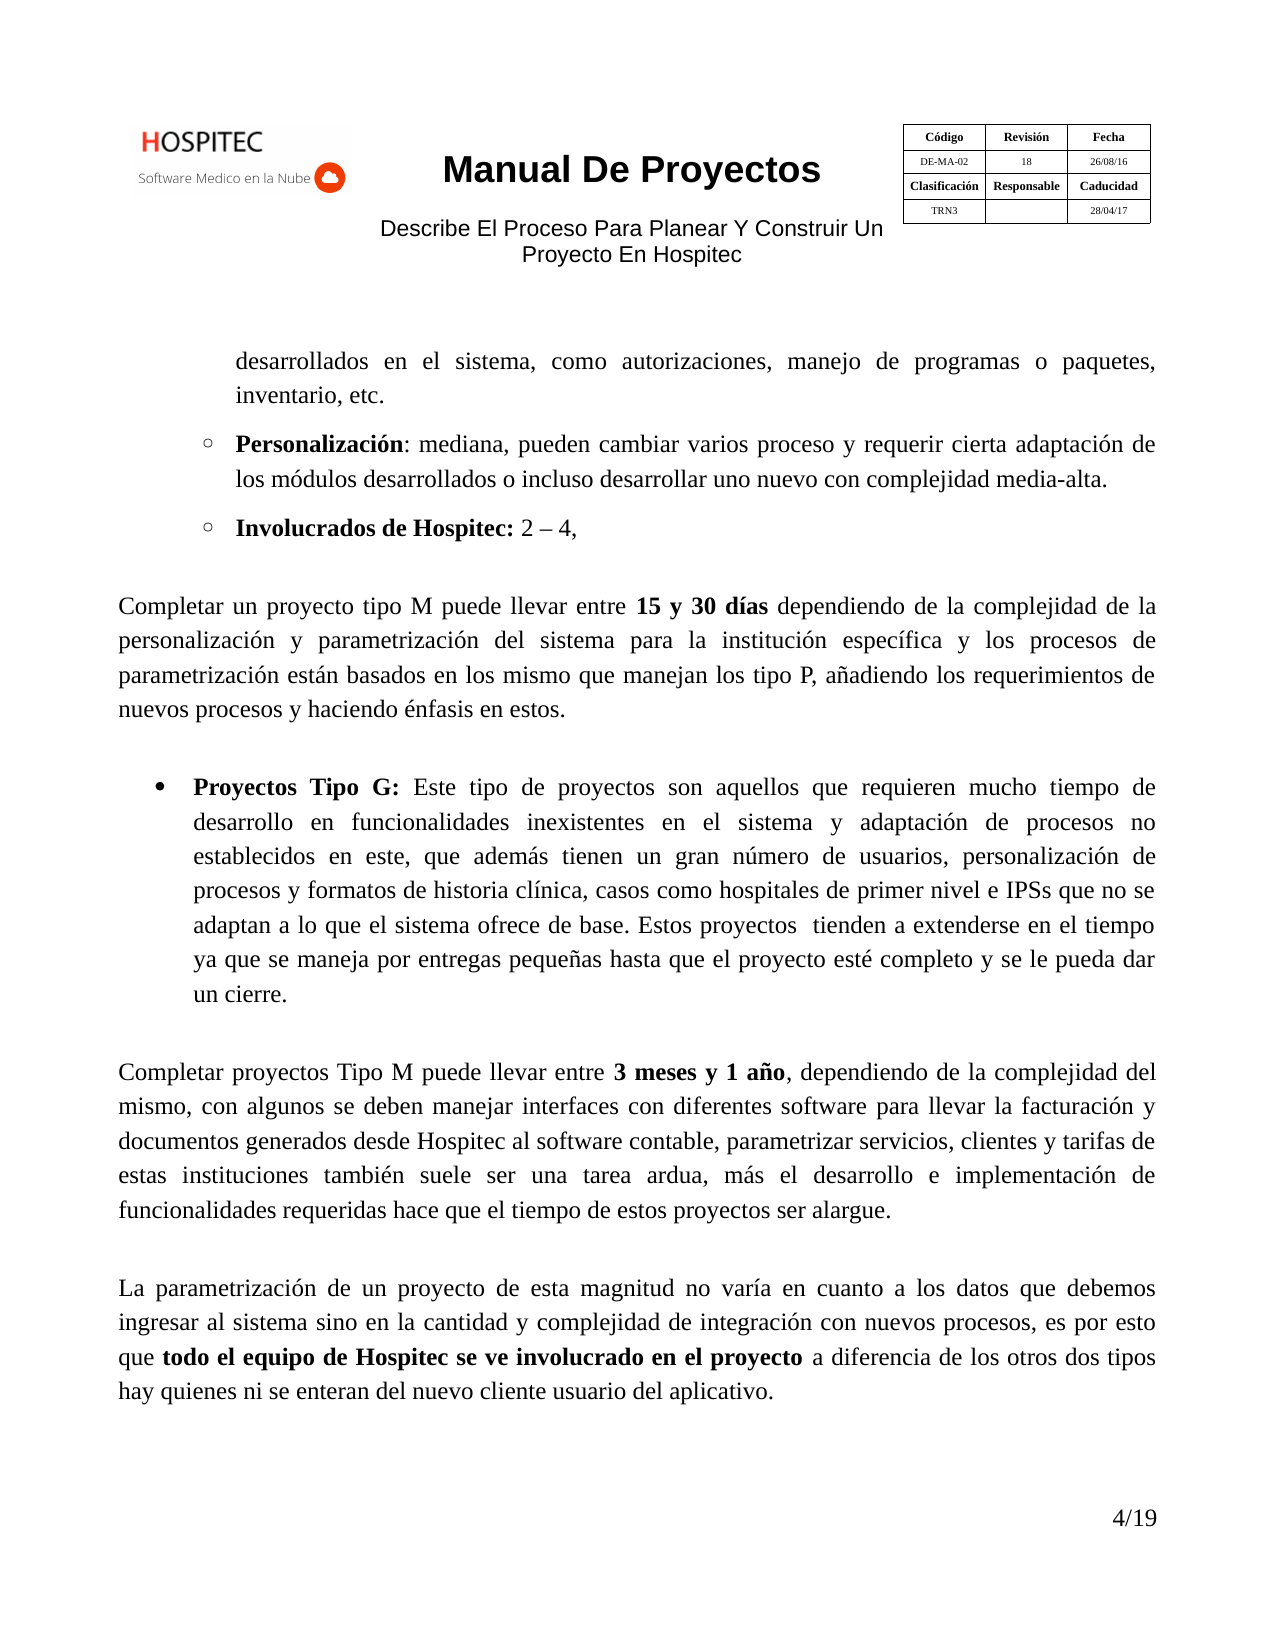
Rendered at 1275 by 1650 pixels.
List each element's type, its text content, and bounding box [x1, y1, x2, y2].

text La parametrización de un proyecto de esta magnitud no varía en cuanto a los datos que debemos ingresar al sistema sino en la cantidad y complejidad de integración con nuevos procesos, es por esto que todo el equipo de Hospitec se ve involucrado en el proyecto a diferencia de los otros dos tipos hay quienes ni se enteran del nuevo cliente usuario del aplicativo. [118, 1273, 1157, 1405]
text Completar proyectos Tipo M puede llevar entre 3 meses y 1 año, dependiendo de la complejidad del mismo, con algunos se deben manejar interfaces con diferentes software para llevar la facturación y documentos generados desde Hospitec al software contable, parametrizar servicios, clientes y tarifas de estas instituciones también suele ser una tarea ardua, más el desarrollo e implementación de funcionalidades requeridas hace que el tiempo de estos proyectos ser alargue. [118, 1057, 1157, 1223]
list Involucrados de Hospitec: 2 – 4, [198, 513, 1157, 542]
text Completar un proyecto tipo M puede llevar entre 15 y 30 días dependiendo de la complejidad de la personalización y parametrización del sistema para la institución específica y los procesos de parametrización están basados en los mismo que manejan los tipo P, añadiendo los requerimientos de nuevos procesos y haciendo énfasis en estos. [118, 591, 1157, 723]
list Proyectos Tipo G: Este tipo de proyectos son aquellos que requieren mucho tiempo de desarrollo en funcionalidades inexistentes en el sistema y adaptación de procesos no establecidos en este, que además tienen un gran número de usuarios, personalización de procesos y formatos de historia clínica, casos como hospitales de primer nivel e IPSs que no se adaptan a lo que el sistema ofrece de base. Estos proyectos tienden a extenderse en el tiempo ya que se maneja por entregas pequeñas hasta que el proyecto esté completo y se le pueda dar un cierre. [156, 772, 1157, 1008]
list desarrollados en el sistema, como autorizaciones, manejo de programas o paquetes, inventario, etc. [198, 346, 1157, 409]
list Personalización: mediana, pueden cambiar varios proceso y requerir cierta adaptación de los módulos desarrollados o incluso desarrollar uno nuevo con complejidad media-alta. [198, 429, 1157, 493]
picture [131, 123, 353, 198]
